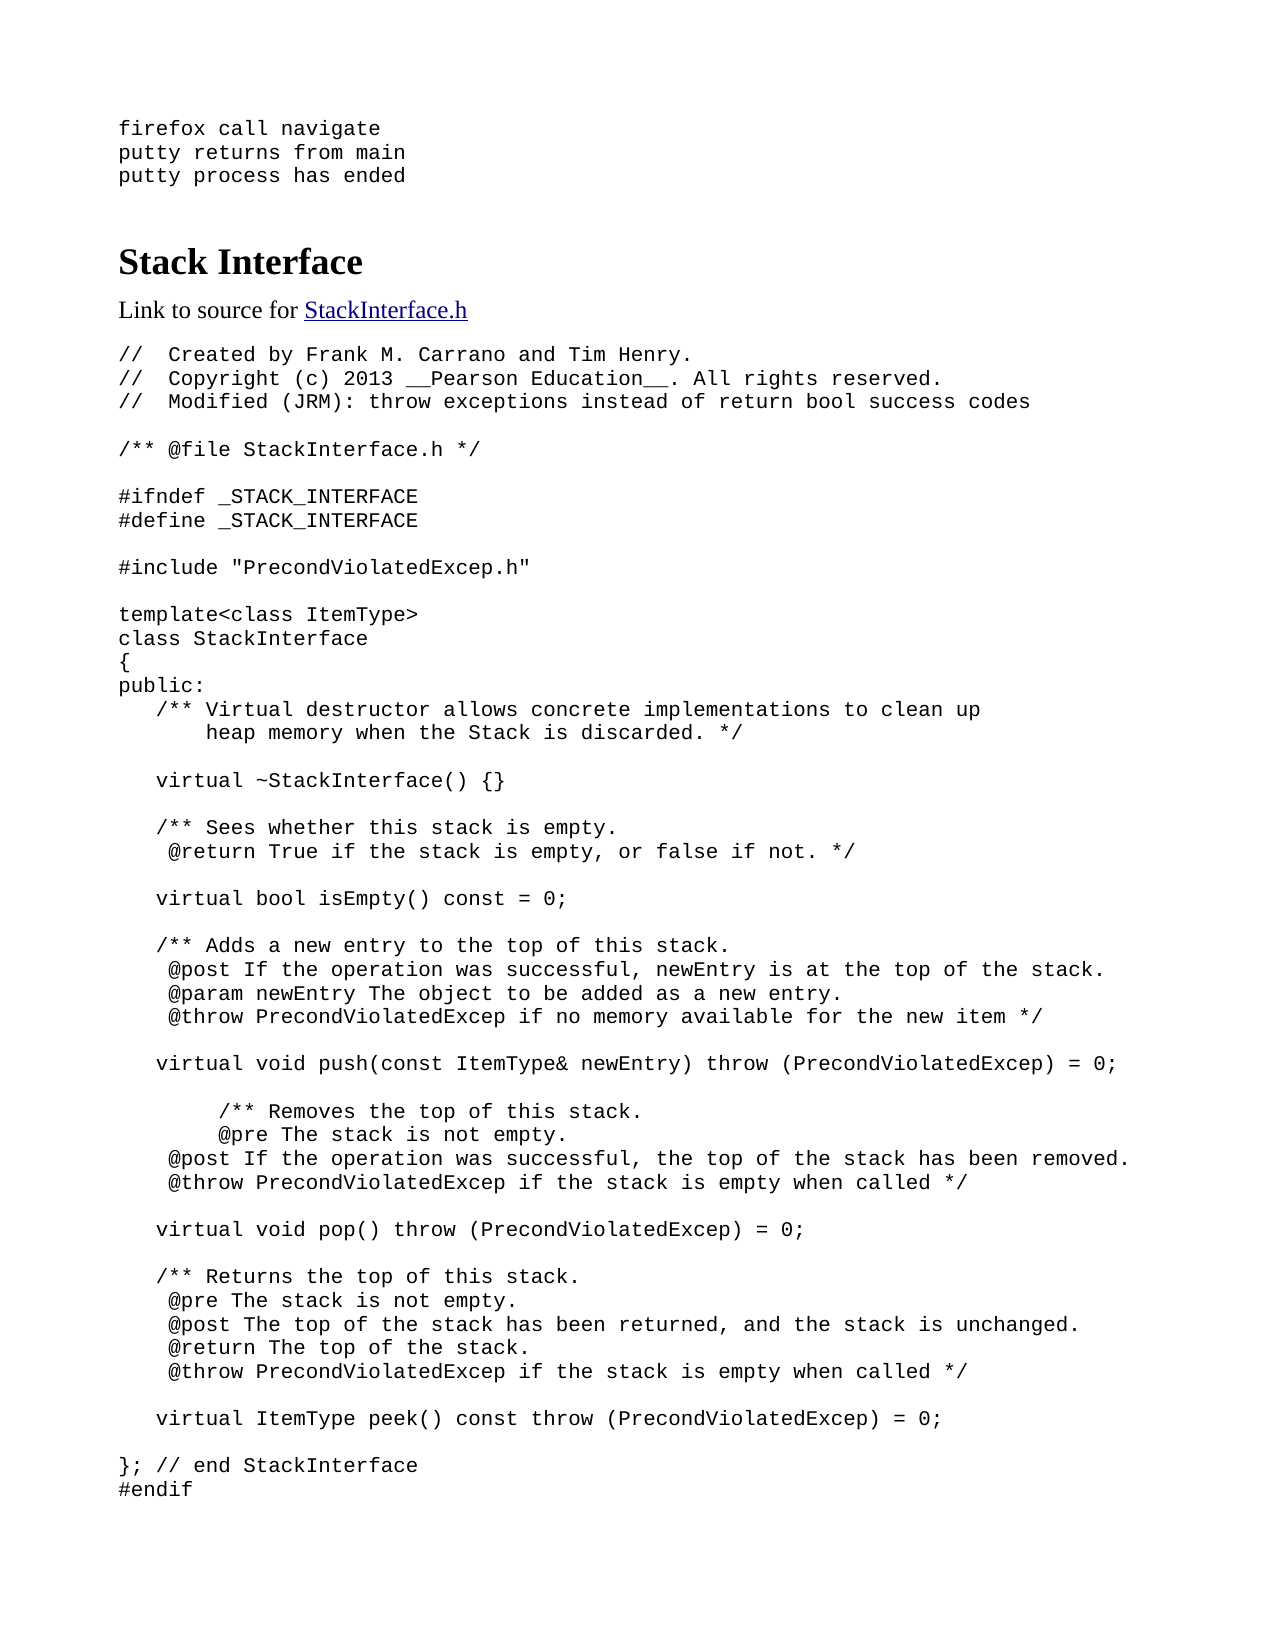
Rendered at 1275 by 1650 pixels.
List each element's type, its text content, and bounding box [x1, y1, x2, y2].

text template<class ItemType> [118, 604, 1157, 628]
text @param newEntry The object to be added as a new entry. [118, 982, 1157, 1006]
text #include "PrecondViolatedExcep.h" [118, 557, 1157, 581]
text virtual ItemType peek() const throw (PrecondViolatedExcep) = 0; [118, 1408, 1157, 1432]
text #ifndef _STACK_INTERFACE [118, 486, 1157, 509]
text @throw PrecondViolatedExcep if the stack is empty when called */ [118, 1172, 1157, 1195]
text @pre The stack is not empty. [118, 1124, 1157, 1148]
text virtual void push(const ItemType& newEntry) throw (PrecondViolatedExcep) = 0; [118, 1053, 1157, 1077]
text @return The top of the stack. [118, 1337, 1157, 1361]
text @post The top of the stack has been returned, and the stack is unchanged. [118, 1313, 1157, 1337]
subtitle Stack Interface [118, 239, 1157, 282]
text // Created by Frank M. Carrano and Tim Henry. [118, 344, 1157, 368]
text Link to source for StackInterface.h [118, 295, 1157, 324]
text /** Removes the top of this stack. [118, 1101, 1157, 1124]
text }; // end StackInterface [118, 1455, 1157, 1479]
text heap memory when the Stack is discarded. */ [118, 722, 1157, 746]
text { [118, 651, 1157, 675]
text /** @file StackInterface.h */ [118, 439, 1157, 462]
text public: [118, 675, 1157, 699]
text @post If the operation was successful, the top of the stack has been removed. [118, 1148, 1157, 1172]
text /** Virtual destructor allows concrete implementations to clean up [118, 699, 1157, 722]
text @pre The stack is not empty. [118, 1290, 1157, 1313]
text @post If the operation was successful, newEntry is at the top of the stack. [118, 959, 1157, 982]
text virtual ~StackInterface() {} [118, 770, 1157, 793]
text class StackInterface [118, 628, 1157, 651]
text /** Sees whether this stack is empty. [118, 817, 1157, 841]
text virtual void pop() throw (PrecondViolatedExcep) = 0; [118, 1219, 1157, 1243]
text @throw PrecondViolatedExcep if no memory available for the new item */ [118, 1006, 1157, 1030]
text #endif [118, 1479, 1157, 1503]
text /** Returns the top of this stack. [118, 1266, 1157, 1290]
text putty process has ended [118, 165, 1157, 189]
text /** Adds a new entry to the top of this stack. [118, 935, 1157, 959]
text @throw PrecondViolatedExcep if the stack is empty when called */ [118, 1361, 1157, 1384]
text #define _STACK_INTERFACE [118, 509, 1157, 533]
text putty returns from main [118, 142, 1157, 165]
text firefox call navigate [118, 118, 1157, 142]
text // Copyright (c) 2013 __Pearson Education__. All rights reserved. [118, 368, 1157, 391]
text @return True if the stack is empty, or false if not. */ [118, 841, 1157, 864]
text virtual bool isEmpty() const = 0; [118, 888, 1157, 912]
text // Modified (JRM): throw exceptions instead of return bool success codes [118, 391, 1157, 415]
